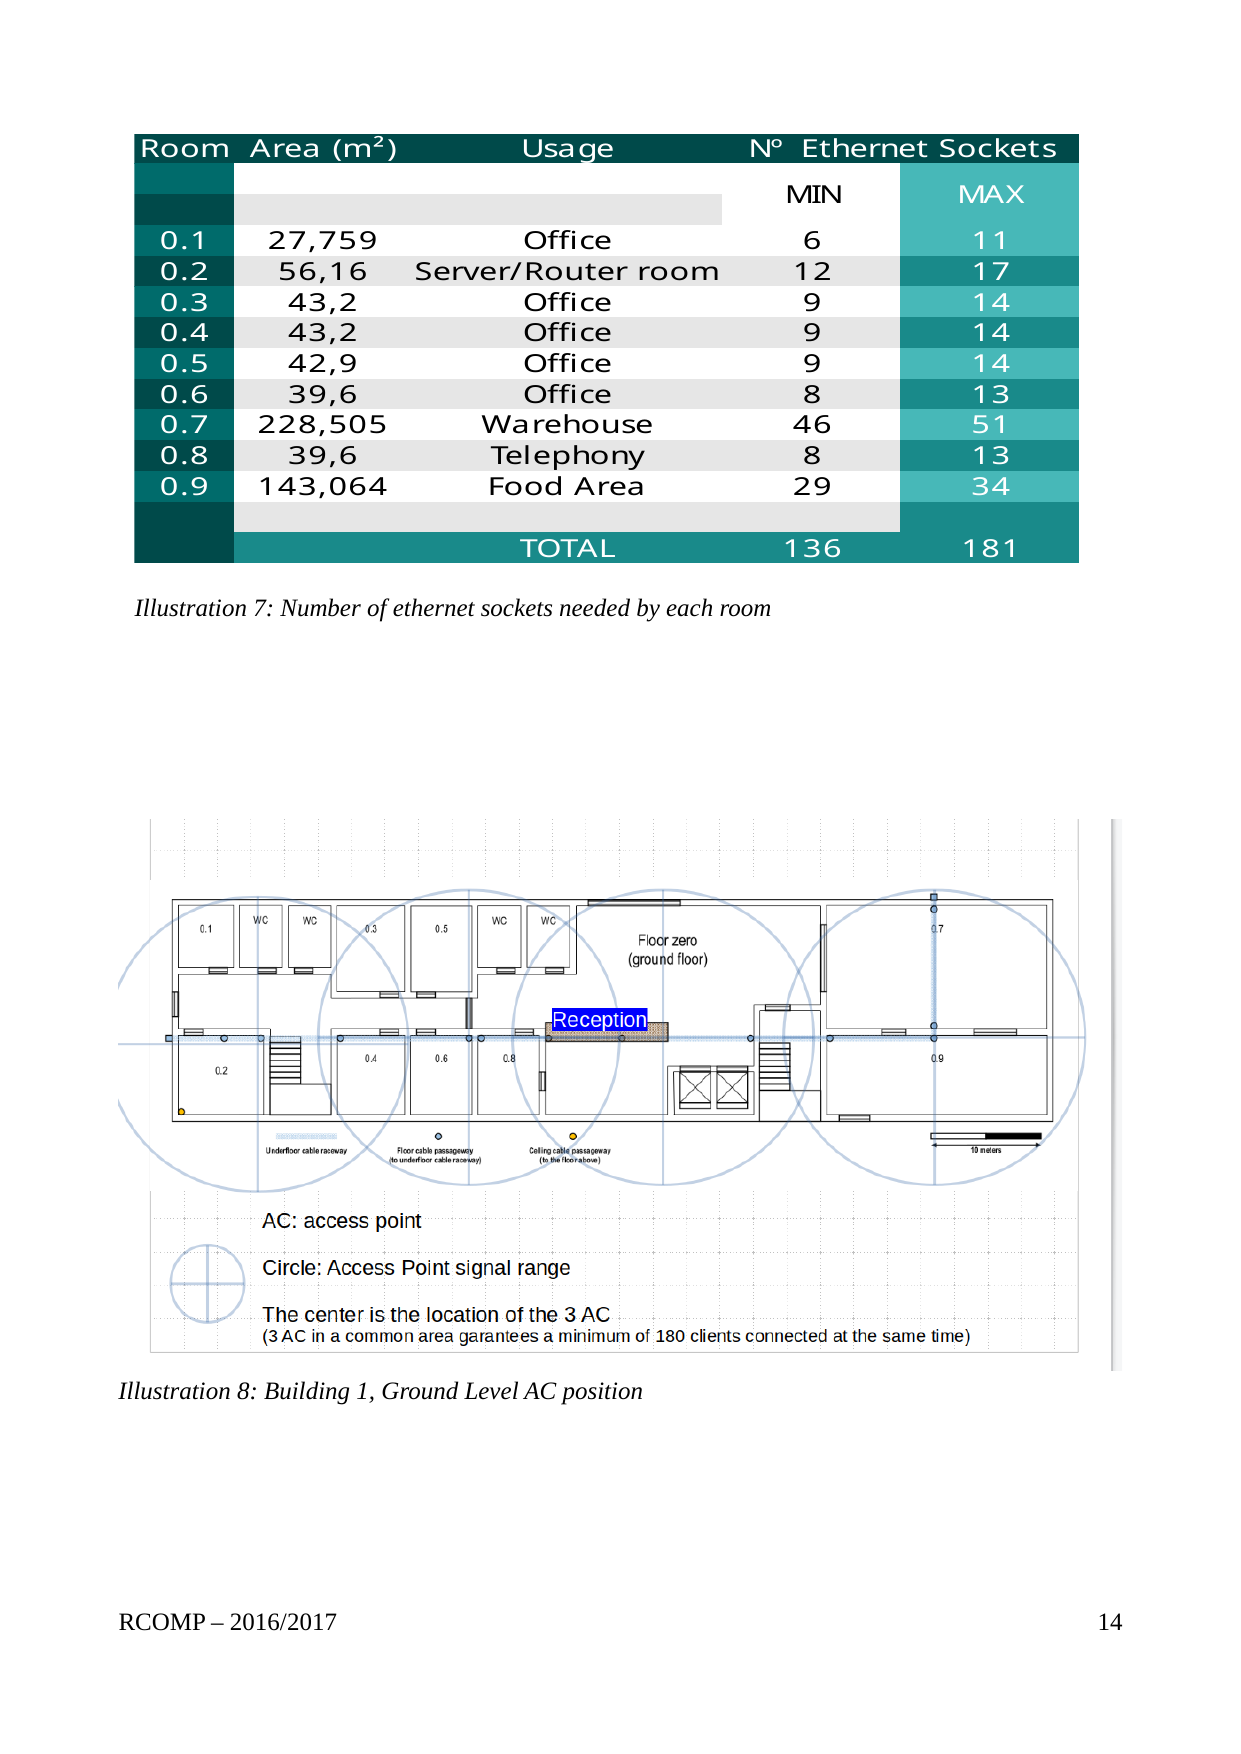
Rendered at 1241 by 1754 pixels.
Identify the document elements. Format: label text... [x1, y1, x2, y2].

text Illustration 8: Building 1, Ground Level AC position [118, 1371, 1122, 1405]
text Illustration 7: Number of ethernet sockets needed by each room [134, 134, 1103, 622]
picture [118, 819, 1123, 1371]
